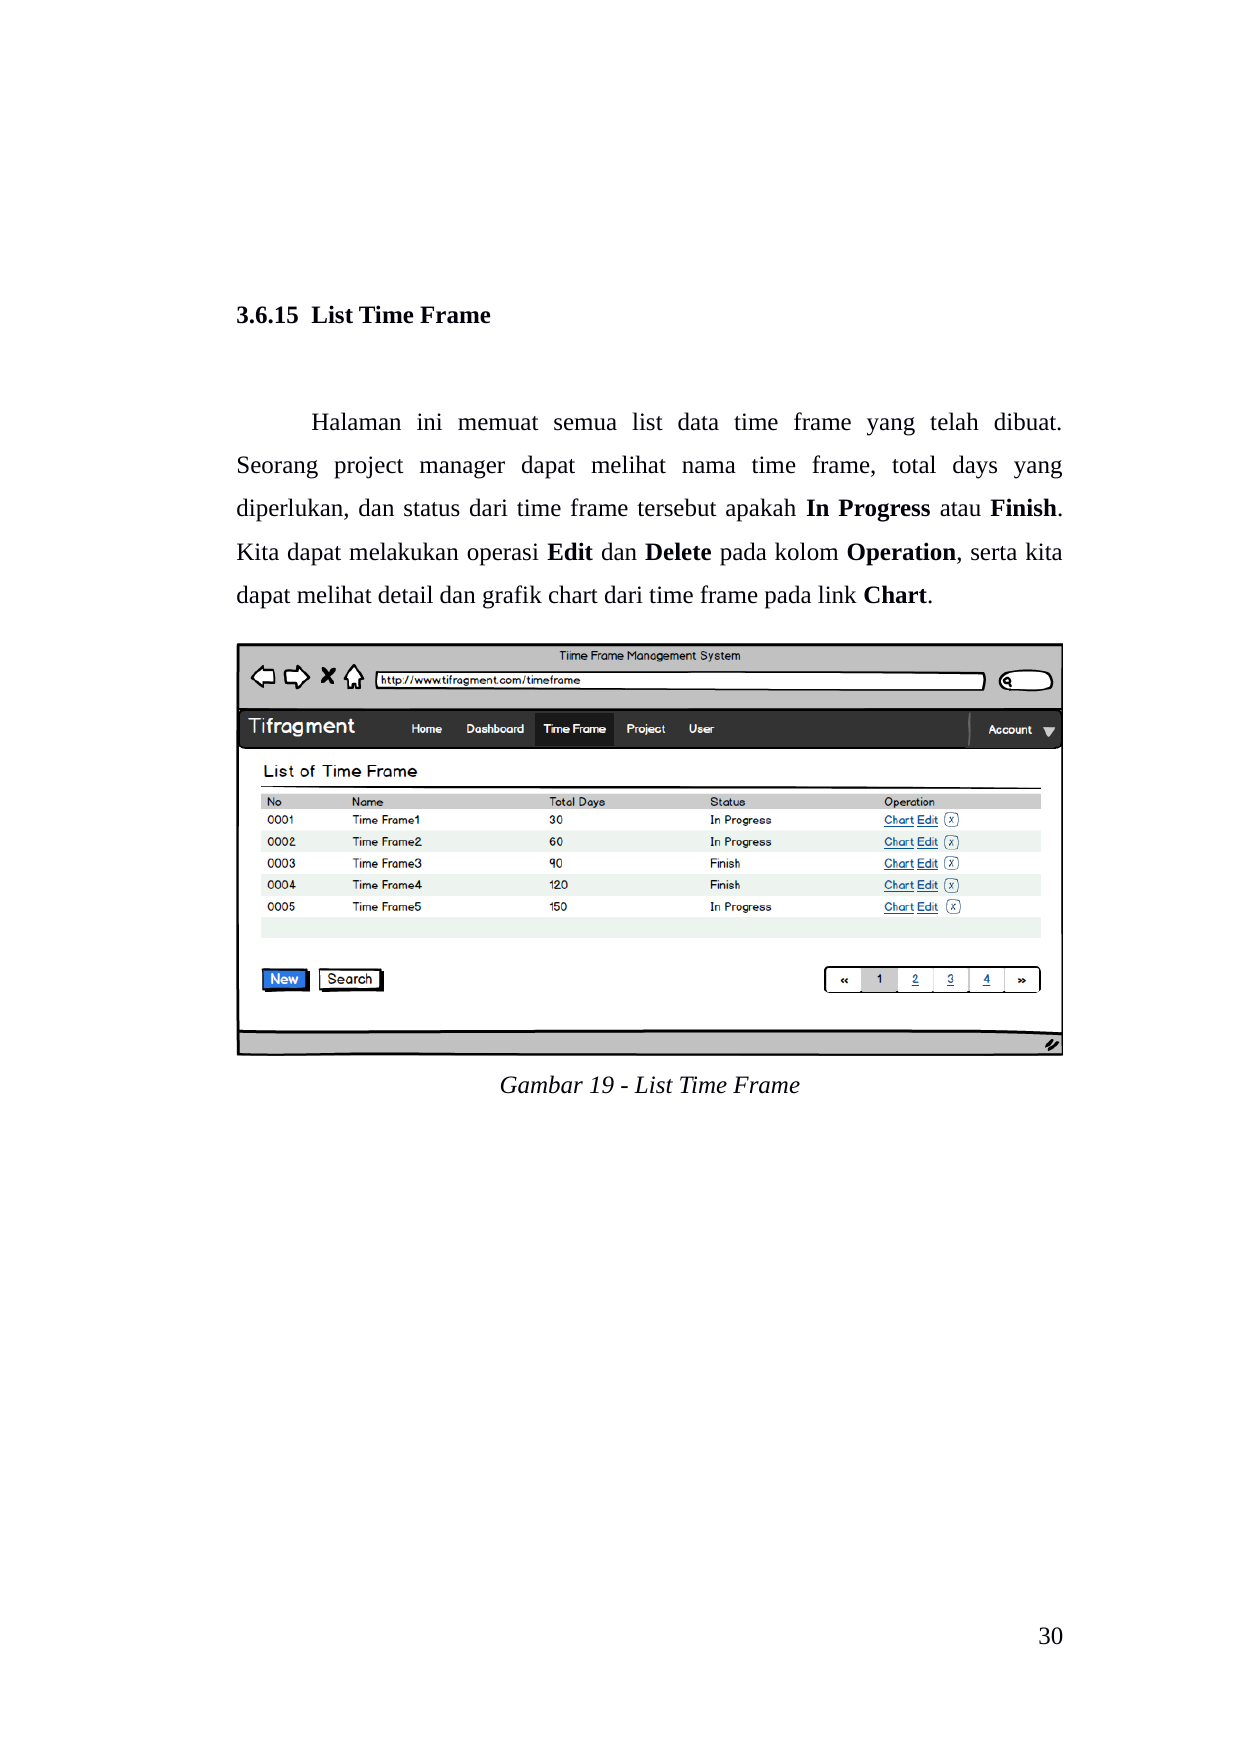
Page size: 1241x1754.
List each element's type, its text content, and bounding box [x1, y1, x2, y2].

text Gambar 19 - List Time Frame [236, 1056, 1063, 1099]
subtitle 3.6.15 List Time Frame [236, 300, 1063, 329]
picture [236, 643, 1063, 1056]
text Halaman ini memuat semua list data time frame yang telah dibuat. Seorang project manager dapat melihat nama time frame, total days yang diperlukan, dan status dari time frame tersebut apakah In Progress atau Finish. Kita dapat melakukan operasi Edit dan Delete pada kolom Operation, serta kita dapat melihat detail dan grafik chart dari time frame pada link Chart. [236, 407, 1063, 608]
